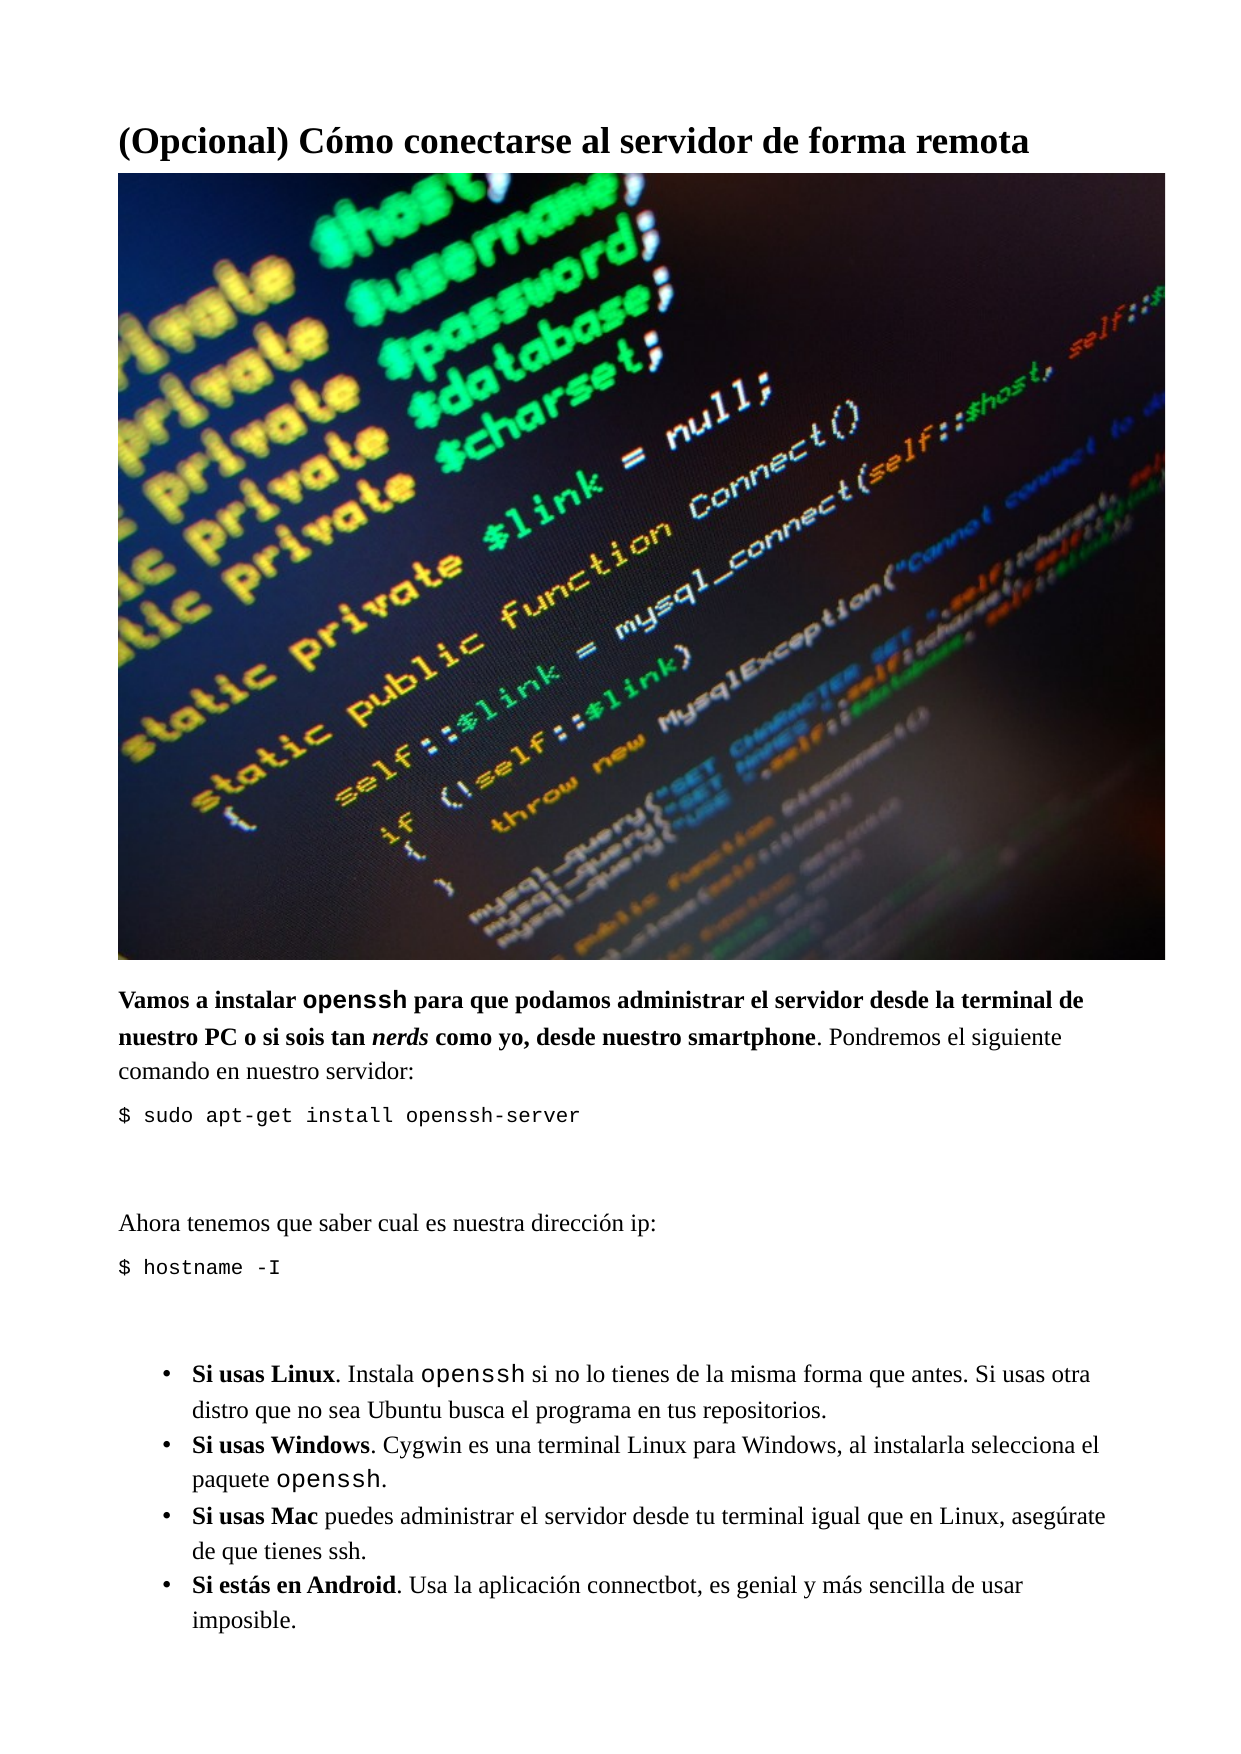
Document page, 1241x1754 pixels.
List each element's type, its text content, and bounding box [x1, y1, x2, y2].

list Si usas Mac puedes administrar el servidor desde tu terminal igual que en Linux, asegúrate de que tienes ssh. [162, 1501, 1122, 1565]
subtitle (Opcional) Cómo conectarse al servidor de forma remota [118, 118, 1122, 161]
list Si usas Linux. Instala openssh si no lo tienes de la misma forma que antes. Si usas otra distro que no sea Ubuntu busca el programa en tus repositorios. [162, 1359, 1122, 1424]
picture [118, 173, 1166, 960]
text $ hostname -I [118, 1257, 1122, 1280]
text Ahora tenemos que saber cual es nuestra dirección ip: [118, 1208, 1122, 1236]
text Vamos a instalar openssh para que podamos administrar el servidor desde la terminal de nuestro PC o si sois tan nerds como yo, desde nuestro smartphone. Pondremos el siguiente comando en nuestro servidor: [118, 985, 1122, 1085]
list Si usas Windows. Cygwin es una terminal Linux para Windows, al instalarla selecciona el paquete openssh. [162, 1430, 1122, 1495]
text $ sudo apt-get install openssh-server [118, 1106, 1122, 1129]
list Si estás en Android. Usa la aplicación connectbot, es genial y más sencilla de usar imposible. [162, 1570, 1122, 1634]
